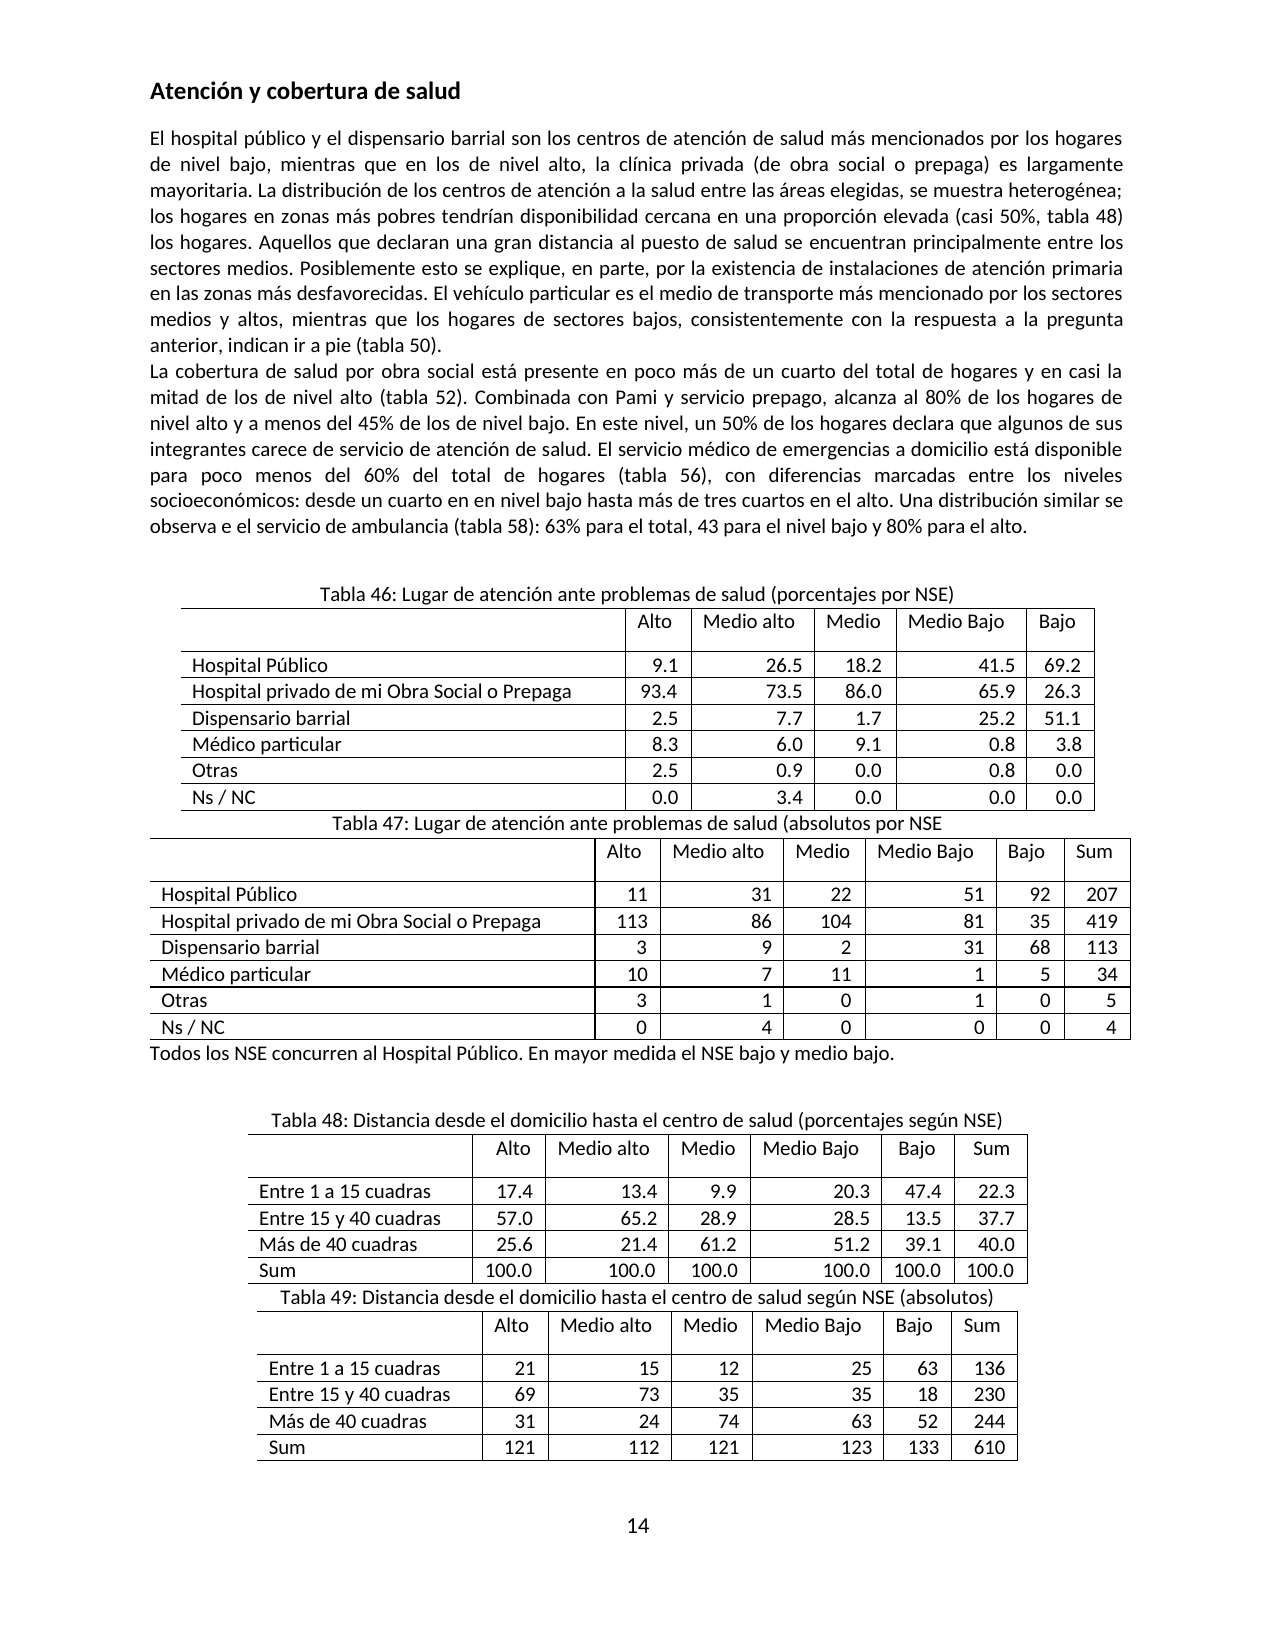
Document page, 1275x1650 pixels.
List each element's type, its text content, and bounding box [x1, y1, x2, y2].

table_cell 0.0 [626, 784, 691, 809]
table_cell Entre 15 y 40 cuadras [257, 1382, 482, 1407]
table_header Medio [669, 1135, 750, 1177]
table_cell Otras [181, 758, 625, 783]
table_cell 100.0 [751, 1258, 881, 1283]
table_cell 4 [661, 1014, 783, 1039]
table_cell 9.9 [669, 1178, 750, 1204]
table_cell Entre 1 a 15 cuadras [257, 1355, 482, 1381]
table_cell 1 [866, 988, 996, 1013]
table_cell 63 [884, 1355, 951, 1381]
table_cell 35 [997, 908, 1064, 933]
table_cell Ns / NC [181, 784, 625, 809]
table_header Medio alto [546, 1135, 668, 1177]
table_header Medio alto [549, 1312, 671, 1354]
table_cell Médico particular [150, 961, 594, 986]
table_cell 0.8 [897, 731, 1026, 757]
table_cell 25.2 [897, 705, 1026, 730]
table_cell 0.0 [815, 758, 896, 783]
table_cell 9.1 [815, 731, 896, 757]
text El hospital público y el dispensario barrial son los centros de atención de salud más mencionados por los hogares de nivel bajo, mientras que en los de nivel alto, la clínica privada (de obra social o prepaga) es largamente mayoritaria. La distribución de los centros de atención a la salud entre las áreas elegidas, se muestra heterogénea; los hogares en zonas más pobres tendrían disponibilidad cercana en una proporción elevada (casi 50%, tabla 48) los hogares. Aquellos que declaran una gran distancia al puesto de salud se encuentran principalmente entre los sectores medios. Posiblemente esto se explique, en parte, por la existencia de instalaciones de atención primaria en las zonas más desfavorecidas. El vehículo particular es el medio de transporte más mencionado por los sectores medios y altos, mientras que los hogares de sectores bajos, consistentemente con la respuesta a la pregunta anterior, indican ir a pie (tabla 50). [149, 126, 1125, 358]
table_cell 28.5 [751, 1205, 881, 1230]
table_header Sum [952, 1312, 1017, 1354]
table_cell 81 [866, 908, 996, 933]
table_cell Más de 40 cuadras [248, 1231, 472, 1257]
table_cell 104 [784, 908, 865, 933]
table_cell 18.2 [815, 652, 896, 677]
table_cell 51.1 [1027, 705, 1094, 730]
table_cell 0 [784, 988, 865, 1013]
table_cell 0.9 [692, 758, 814, 783]
table_cell 25 [753, 1355, 883, 1381]
table_cell 2.5 [626, 758, 691, 783]
table_cell Sum [257, 1435, 482, 1460]
table_cell 0 [866, 1014, 996, 1039]
table_cell 37.7 [955, 1205, 1027, 1230]
table_cell 73.5 [692, 678, 814, 704]
table_header Medio [784, 839, 865, 881]
table_cell Dispensario barrial [181, 705, 625, 730]
table_cell 244 [952, 1408, 1017, 1433]
table_header Alto [483, 1312, 548, 1354]
table_cell 51 [866, 882, 996, 907]
table_cell Hospital privado de mi Obra Social o Prepaga [181, 678, 625, 704]
table_header [248, 1135, 472, 1177]
table_cell 21 [483, 1355, 548, 1381]
table_header Medio Bajo [866, 839, 996, 881]
table_cell 3 [596, 935, 660, 960]
table_cell 419 [1065, 908, 1130, 933]
table_cell 39.1 [882, 1231, 954, 1257]
table_cell 10 [596, 961, 660, 986]
table_cell 51.2 [751, 1231, 881, 1257]
table_cell 21.4 [546, 1231, 668, 1257]
table_cell 74 [672, 1408, 752, 1433]
table_cell 86.0 [815, 678, 896, 704]
table_header Bajo [997, 839, 1064, 881]
table_header Alto [473, 1135, 545, 1177]
table_cell 9 [661, 935, 783, 960]
table_cell 26.5 [692, 652, 814, 677]
table_header Medio Bajo [897, 609, 1026, 651]
table_cell 35 [672, 1382, 752, 1407]
table_cell 63 [753, 1408, 883, 1433]
table_cell Hospital privado de mi Obra Social o Prepaga [150, 908, 594, 933]
subtitle Atención y cobertura de salud [149, 75, 1125, 106]
table_header Bajo [884, 1312, 951, 1354]
text Tabla 48: Distancia desde el domicilio hasta el centro de salud (porcentajes según NSE) [150, 1107, 1125, 1133]
table_cell 100.0 [882, 1258, 954, 1283]
table_cell 52 [884, 1408, 951, 1433]
table_cell 113 [1065, 935, 1130, 960]
table_cell 17.4 [473, 1178, 545, 1204]
table_header Medio Bajo [753, 1312, 883, 1354]
table_cell Entre 1 a 15 cuadras [248, 1178, 472, 1204]
table_cell 0.0 [897, 784, 1026, 809]
table_cell 11 [784, 961, 865, 986]
table_cell 121 [483, 1435, 548, 1460]
table_header [257, 1312, 482, 1354]
table_cell 41.5 [897, 652, 1026, 677]
table_cell 0.0 [815, 784, 896, 809]
table_cell 69 [483, 1382, 548, 1407]
table_cell 28.9 [669, 1205, 750, 1230]
table_cell 5 [1065, 988, 1130, 1013]
table_cell 610 [952, 1435, 1017, 1460]
table_cell 112 [549, 1435, 671, 1460]
table_cell 0.0 [1027, 758, 1094, 783]
table_cell 0.0 [1027, 784, 1094, 809]
text Todos los NSE concurren al Hospital Público. En mayor medida el NSE bajo y medio bajo. [149, 1040, 1125, 1066]
table_cell 1 [866, 961, 996, 986]
table_cell 133 [884, 1435, 951, 1460]
table_cell 47.4 [882, 1178, 954, 1204]
table_cell 11 [596, 882, 660, 907]
table_cell 3.4 [692, 784, 814, 809]
table_header Bajo [1027, 609, 1094, 651]
table_header Medio [672, 1312, 752, 1354]
table_cell 25.6 [473, 1231, 545, 1257]
table_cell 24 [549, 1408, 671, 1433]
table_cell 100.0 [955, 1258, 1027, 1283]
table_cell 207 [1065, 882, 1130, 907]
table_cell 92 [997, 882, 1064, 907]
table_cell 86 [661, 908, 783, 933]
table_cell 100.0 [546, 1258, 668, 1283]
table_header Medio alto [692, 609, 814, 651]
table_cell 7 [661, 961, 783, 986]
table_cell 9.1 [626, 652, 691, 677]
table_header Bajo [882, 1135, 954, 1177]
table_cell Hospital Público [181, 652, 625, 677]
table_cell 6.0 [692, 731, 814, 757]
table_header Sum [955, 1135, 1027, 1177]
table_cell 12 [672, 1355, 752, 1381]
table_cell 2 [784, 935, 865, 960]
table_cell 31 [483, 1408, 548, 1433]
table_cell 31 [661, 882, 783, 907]
table_cell 0 [997, 1014, 1064, 1039]
table_cell 0 [596, 1014, 660, 1039]
table_cell 0 [784, 1014, 865, 1039]
table_cell 65.9 [897, 678, 1026, 704]
table_cell 3 [596, 988, 660, 1013]
table_cell 113 [596, 908, 660, 933]
table_cell Hospital Público [150, 882, 594, 907]
table_header Sum [1065, 839, 1130, 881]
table_cell 40.0 [955, 1231, 1027, 1257]
table_cell 3.8 [1027, 731, 1094, 757]
table_cell 1.7 [815, 705, 896, 730]
table_cell 31 [866, 935, 996, 960]
table_cell 123 [753, 1435, 883, 1460]
table_cell 230 [952, 1382, 1017, 1407]
table_header Medio [815, 609, 896, 651]
table_cell 1 [661, 988, 783, 1013]
table_cell Sum [248, 1258, 472, 1283]
text Tabla 49: Distancia desde el domicilio hasta el centro de salud según NSE (absolutos) [150, 1284, 1125, 1309]
table_cell 2.5 [626, 705, 691, 730]
table_header Medio alto [661, 839, 783, 881]
table_cell 100.0 [473, 1258, 545, 1283]
table_cell Dispensario barrial [150, 935, 594, 960]
table_cell 18 [884, 1382, 951, 1407]
table_cell 8.3 [626, 731, 691, 757]
table_cell 136 [952, 1355, 1017, 1381]
table_cell 100.0 [669, 1258, 750, 1283]
table_cell Más de 40 cuadras [257, 1408, 482, 1433]
text La cobertura de salud por obra social está presente en poco más de un cuarto del total de hogares y en casi la mitad de los de nivel alto (tabla 52). Combinada con Pami y servicio prepago, alcanza al 80% de los hogares de nivel alto y a menos del 45% de los de nivel bajo. En este nivel, un 50% de los hogares declara que algunos de sus integrantes carece de servicio de atención de salud. El servicio médico de emergencias a domicilio está disponible para poco menos del 60% del total de hogares (tabla 56), con diferencias marcadas entre los niveles socioeconómicos: desde un cuarto en en nivel bajo hasta más de tres cuartos en el alto. Una distribución similar se observa e el servicio de ambulancia (tabla 58): 63% para el total, 43 para el nivel bajo y 80% para el alto. [149, 358, 1125, 539]
table_cell 34 [1065, 961, 1130, 986]
table_cell Ns / NC [150, 1014, 594, 1039]
table_cell 93.4 [626, 678, 691, 704]
table_cell 5 [997, 961, 1064, 986]
table_cell 0 [997, 988, 1064, 1013]
table_cell 20.3 [751, 1178, 881, 1204]
table_cell 65.2 [546, 1205, 668, 1230]
table_header [150, 839, 594, 881]
table_cell 22 [784, 882, 865, 907]
table_cell Entre 15 y 40 cuadras [248, 1205, 472, 1230]
text Tabla 46: Lugar de atención ante problemas de salud (porcentajes por NSE) [150, 581, 1125, 606]
table_header Alto [626, 609, 691, 651]
table_cell 68 [997, 935, 1064, 960]
table_cell 4 [1065, 1014, 1130, 1039]
table_header Alto [596, 839, 660, 881]
table_cell Otras [150, 988, 594, 1013]
table_cell 13.4 [546, 1178, 668, 1204]
table_cell 13.5 [882, 1205, 954, 1230]
table_cell 57.0 [473, 1205, 545, 1230]
table_cell Médico particular [181, 731, 625, 757]
table_cell 121 [672, 1435, 752, 1460]
table_cell 22.3 [955, 1178, 1027, 1204]
table_cell 73 [549, 1382, 671, 1407]
table_cell 0.8 [897, 758, 1026, 783]
table_cell 69.2 [1027, 652, 1094, 677]
table_cell 35 [753, 1382, 883, 1407]
table_header Medio Bajo [751, 1135, 881, 1177]
table_header [181, 609, 625, 651]
text Tabla 47: Lugar de atención ante problemas de salud (absolutos por NSE [150, 811, 1125, 836]
table_cell 7.7 [692, 705, 814, 730]
table_cell 15 [549, 1355, 671, 1381]
table_cell 61.2 [669, 1231, 750, 1257]
table_cell 26.3 [1027, 678, 1094, 704]
